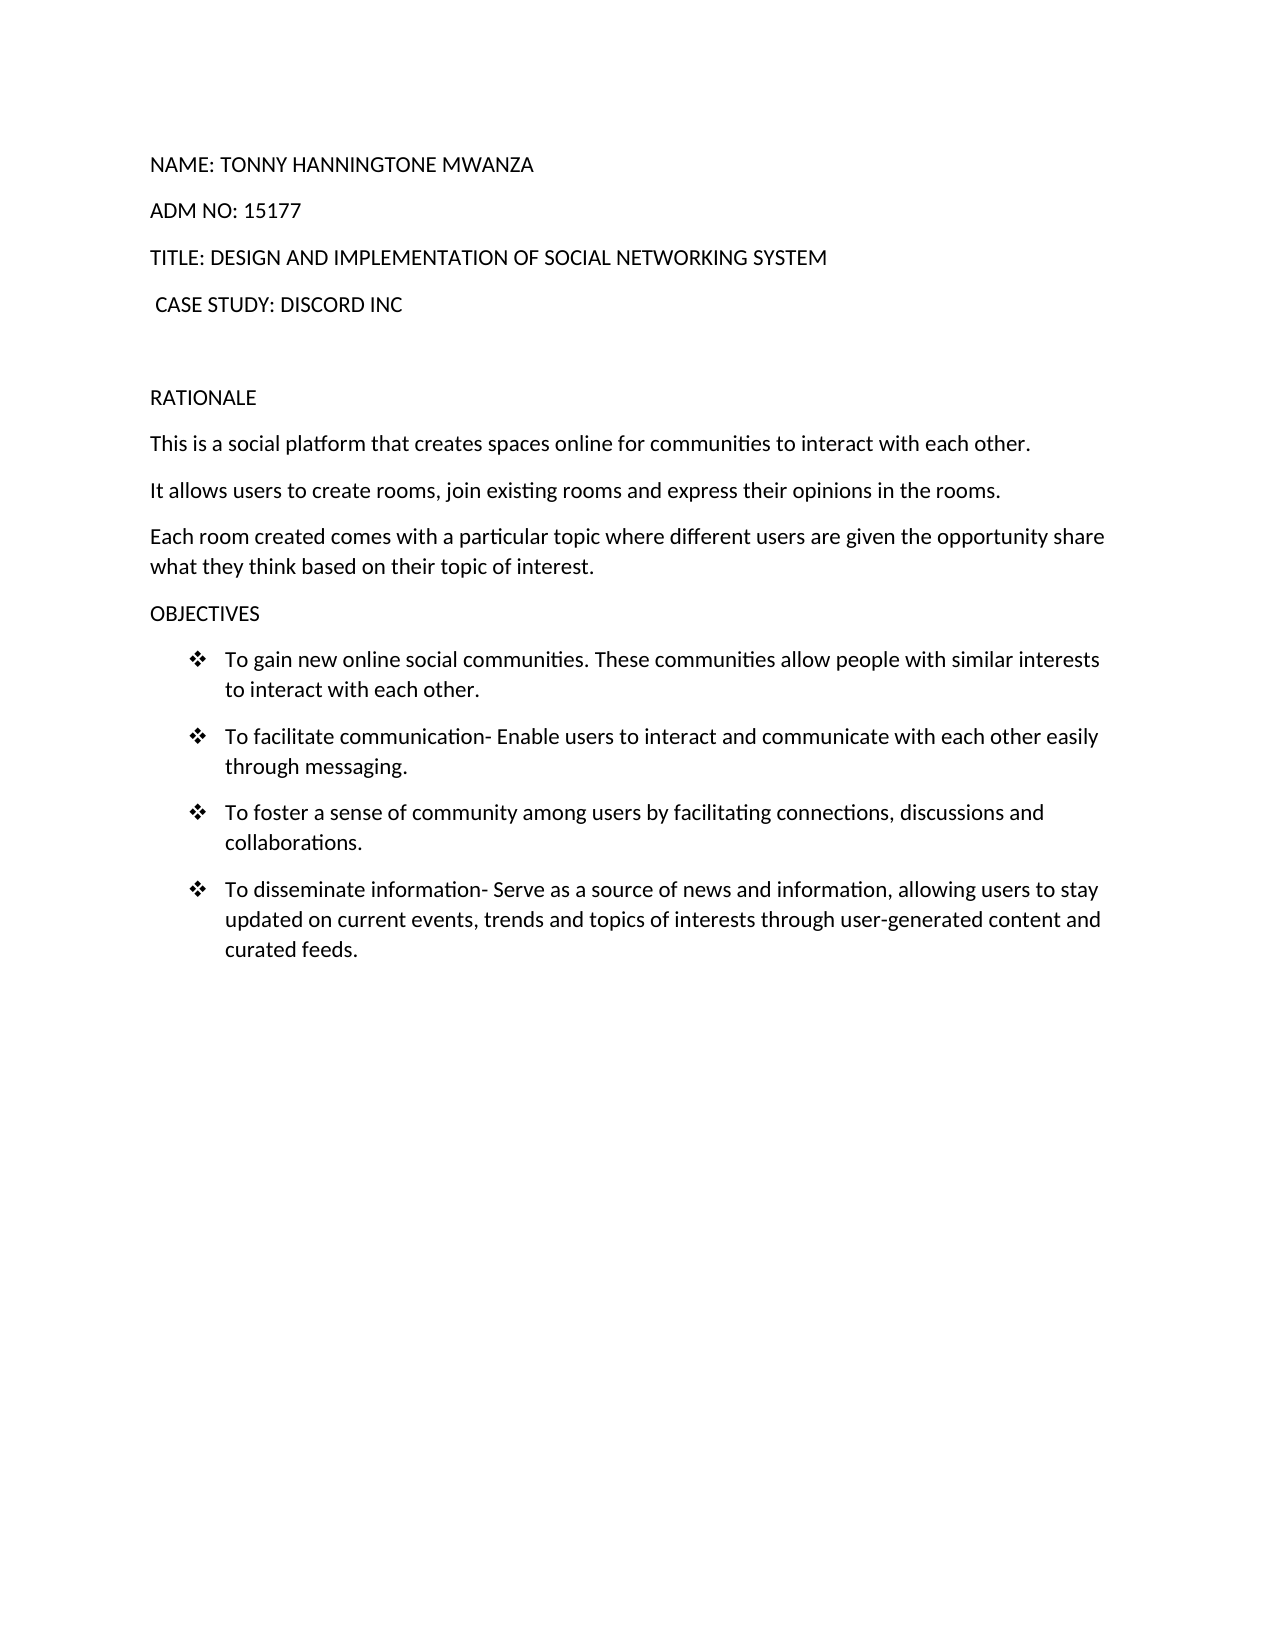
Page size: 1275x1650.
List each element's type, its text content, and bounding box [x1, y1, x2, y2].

text It allows users to create rooms, join existing rooms and express their opinions in the rooms. [150, 476, 1125, 504]
text This is a social platform that creates spaces online for communities to interact with each other. [150, 429, 1125, 457]
list To facilitate communication- Enable users to interact and communicate with each other easily through messaging. [187, 722, 1125, 780]
list To disseminate information- Serve as a source of news and information, allowing users to stay updated on current events, trends and topics of interests through user-generated content and curated feeds. [187, 875, 1125, 963]
text RATIONALE [150, 383, 1125, 411]
text TITLE: DESIGN AND IMPLEMENTATION OF SOCIAL NETWORKING SYSTEM [150, 243, 1125, 271]
text CASE STUDY: DISCORD INC [150, 290, 1125, 318]
text NAME: TONNY HANNINGTONE MWANZA [150, 150, 1125, 178]
list To foster a sense of community among users by facilitating connections, discussions and collaborations. [187, 798, 1125, 856]
list To gain new online social communities. These communities allow people with similar interests to interact with each other. [187, 646, 1125, 703]
text Each room created comes with a particular topic where different users are given the opportunity share what they think based on their topic of interest. [150, 522, 1125, 580]
text ADM NO: 15177 [150, 197, 1125, 224]
text OBJECTIVES [150, 599, 1125, 627]
